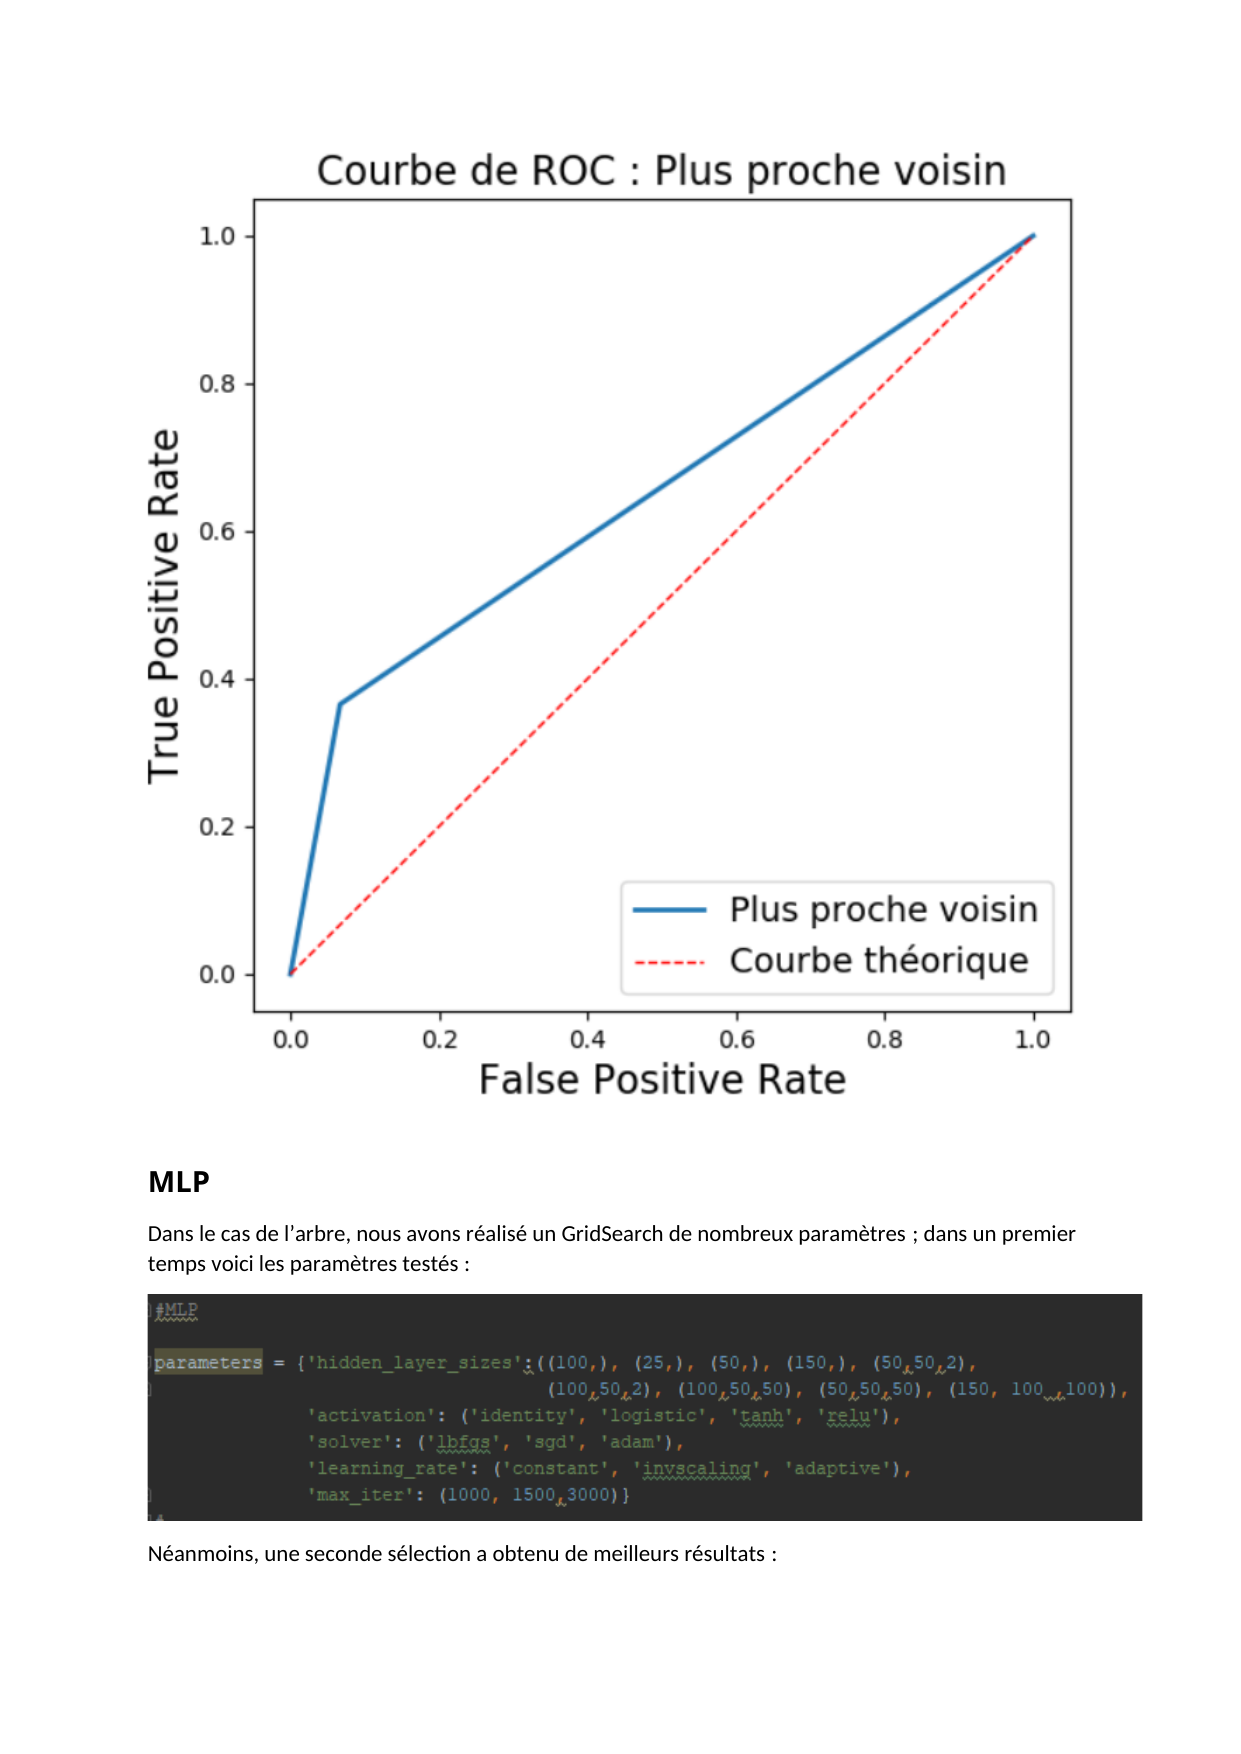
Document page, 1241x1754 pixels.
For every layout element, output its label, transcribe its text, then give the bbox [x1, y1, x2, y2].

text Néanmoins, une seconde sélection a obtenu de meilleurs résultats : [148, 1539, 1093, 1567]
text MLP [148, 1161, 1093, 1201]
text Dans le cas de l’arbre, nous avons réalisé un GridSearch de nombreux paramètres ; dans un premier temps voici les paramètres testés : [148, 1219, 1093, 1277]
